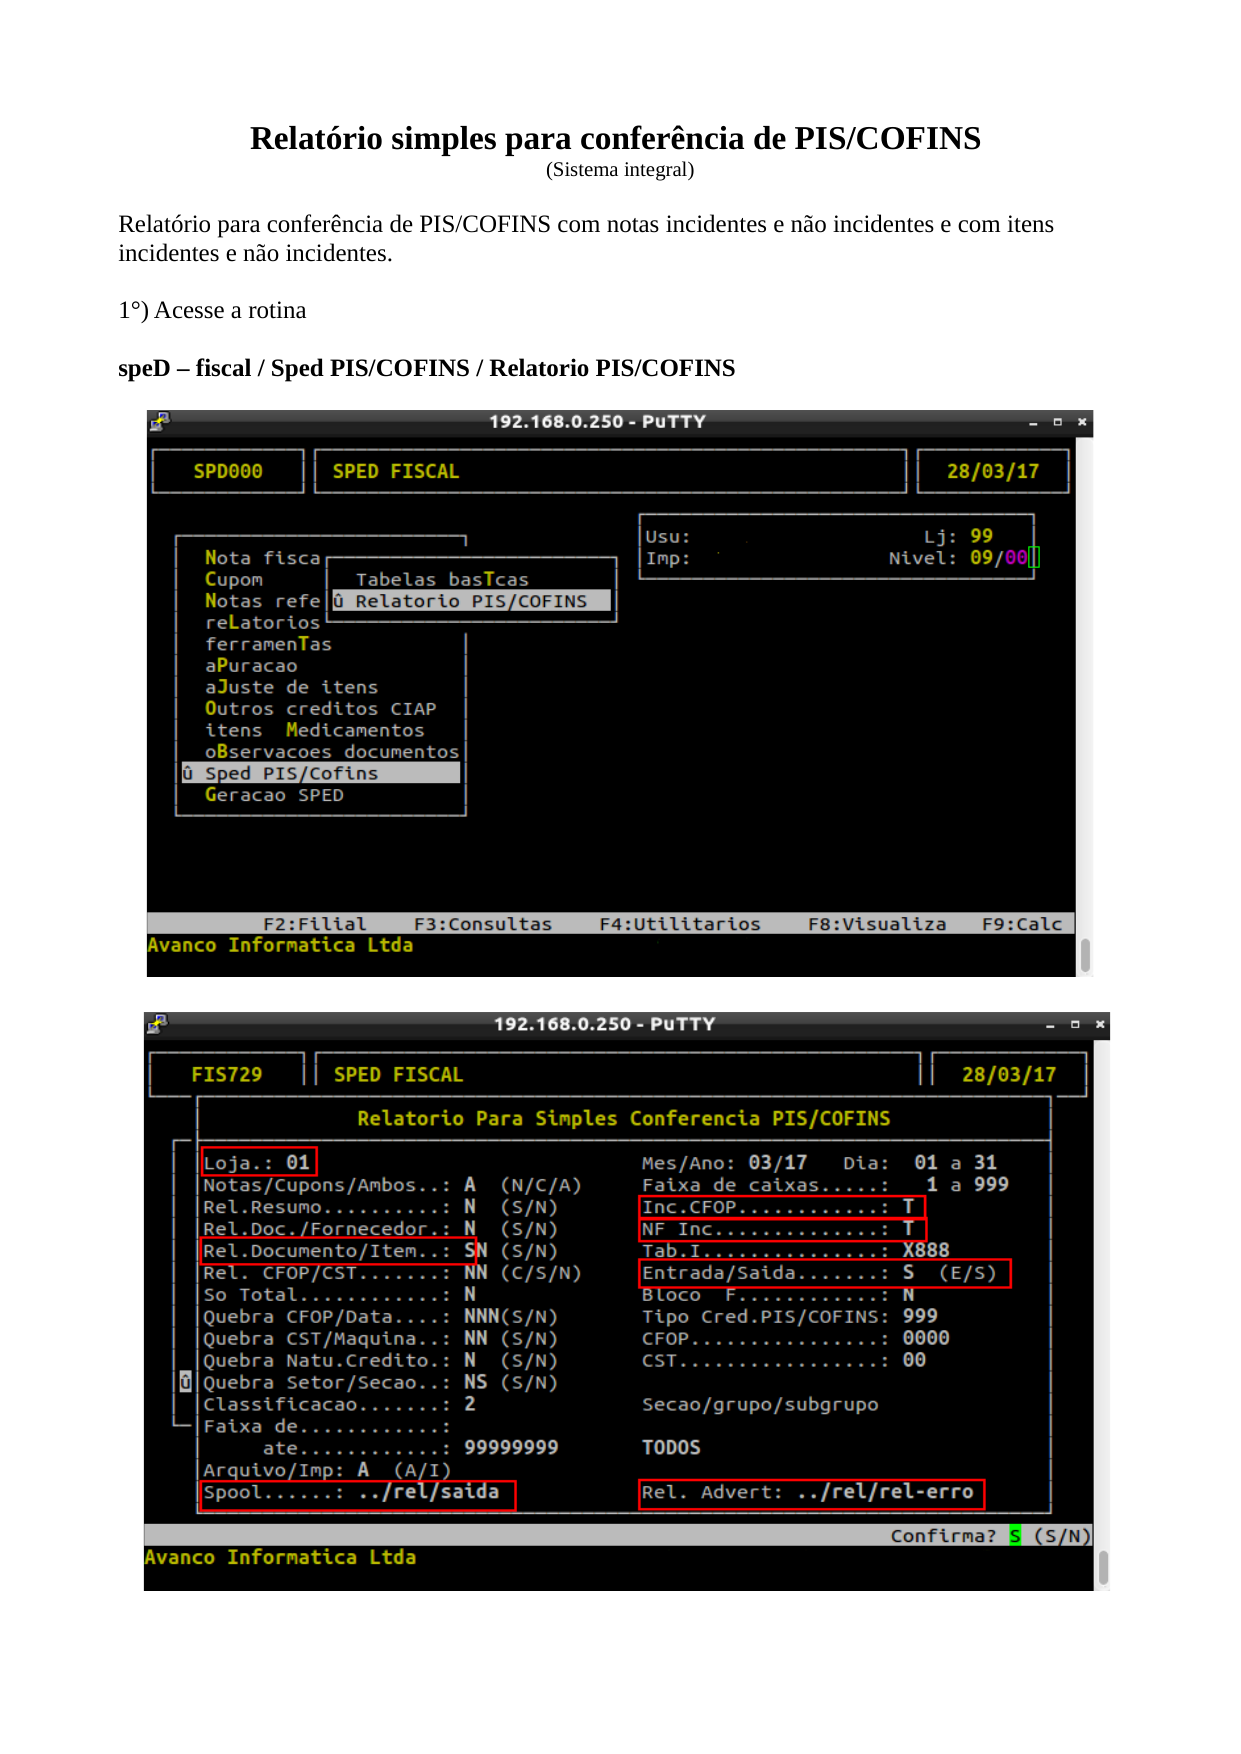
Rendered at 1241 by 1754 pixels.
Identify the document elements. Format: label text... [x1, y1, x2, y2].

picture [146, 410, 1094, 977]
text Relatório simples para conferência de PIS/COFINS [118, 118, 1122, 156]
text 1°) Acesse a rotina [118, 296, 1122, 324]
text (Sistema integral) [118, 156, 1122, 181]
text Relatório para conferência de PIS/COFINS com notas incidentes e não incidentes e com itens incidentes e não incidentes. [118, 209, 1122, 267]
text speD – fiscal / Sped PIS/COFINS / Relatorio PIS/COFINS [118, 353, 1122, 382]
picture [143, 1012, 1111, 1591]
